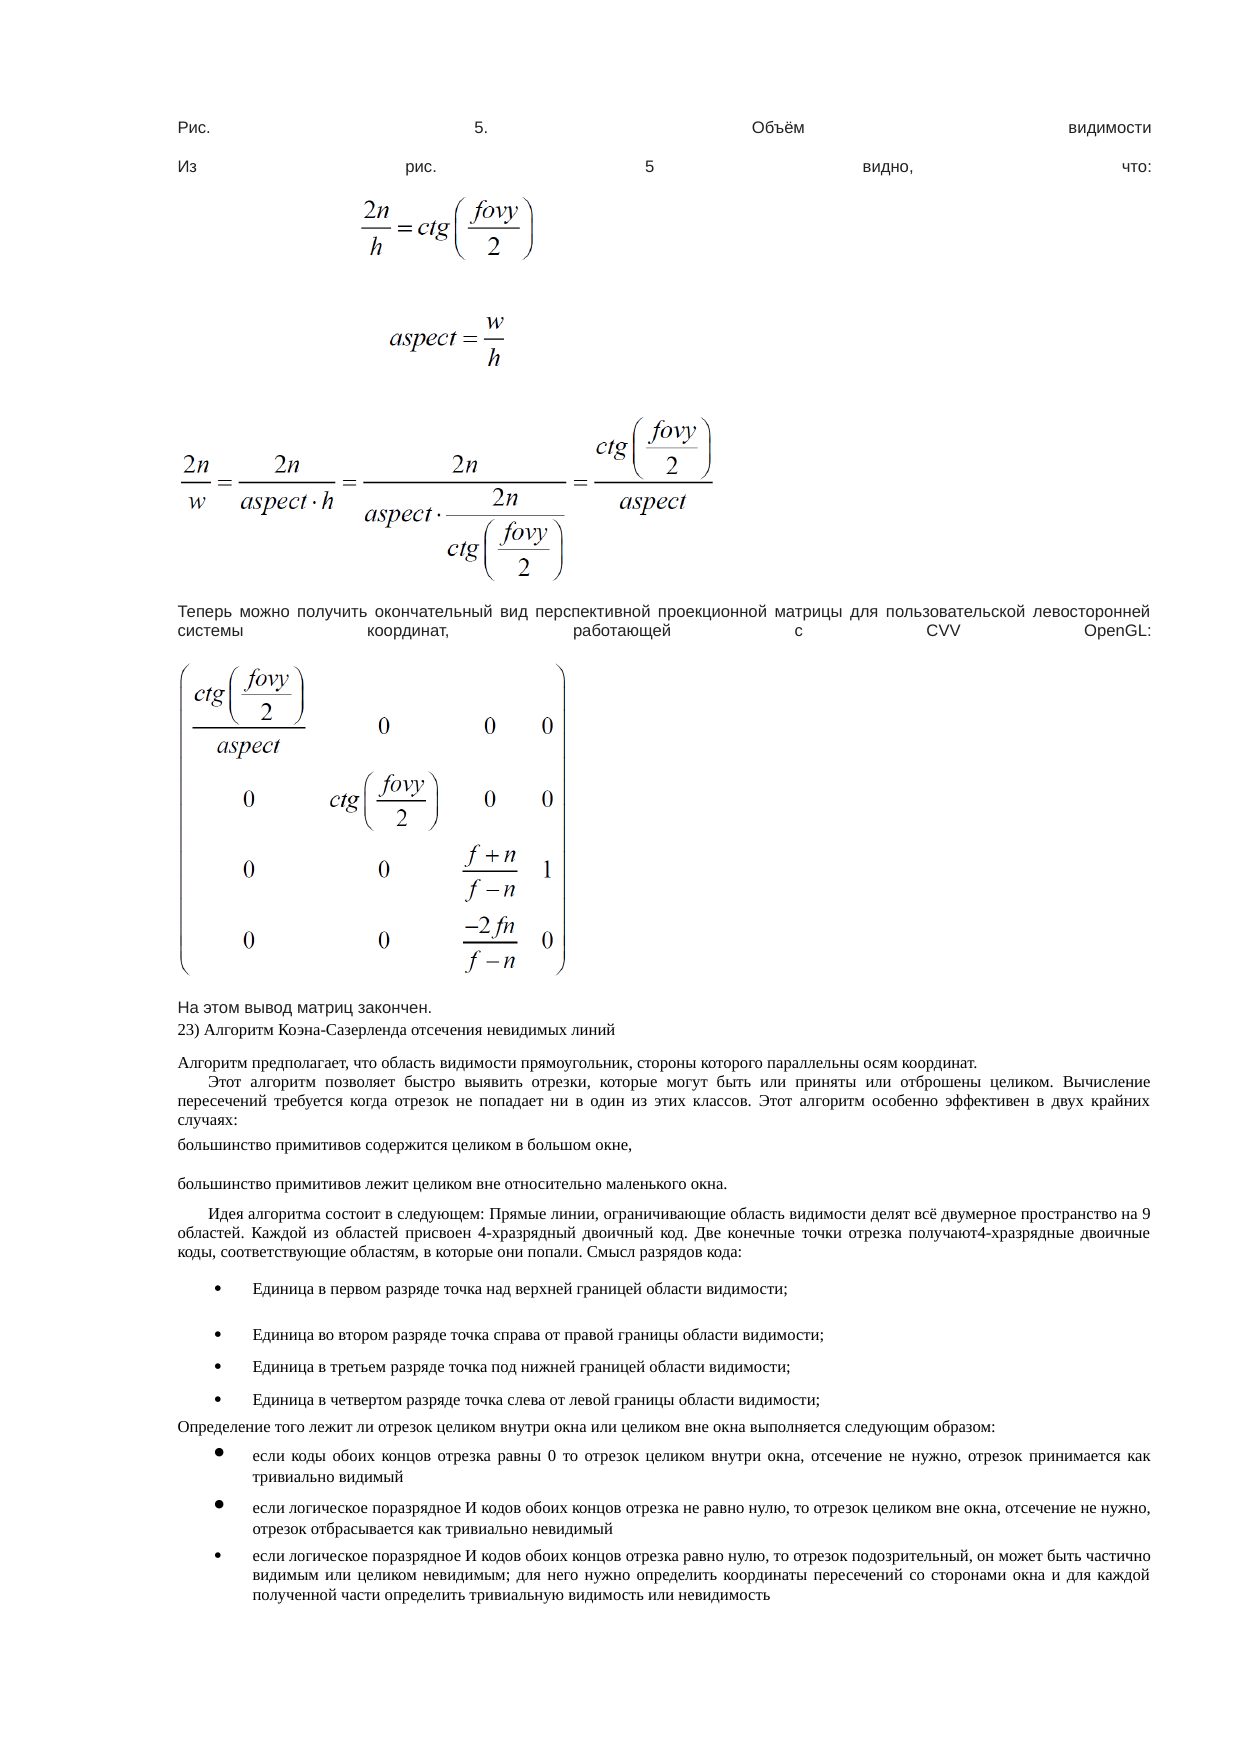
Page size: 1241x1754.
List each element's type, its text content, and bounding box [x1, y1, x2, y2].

list Единица в первом разряде точка над верхней границей области видимости; [215, 1278, 1152, 1298]
text большинство примитивов содержится целиком в большом окне, [177, 1135, 1152, 1154]
text большинство примитивов лежит целиком вне относительно маленького окна. [177, 1173, 1152, 1193]
text Определение того лежит ли отрезок целиком внутри окна или целиком вне окна выполняется следующим образом: [177, 1417, 1152, 1436]
list Единица во втором разряде точка справа от правой границы области видимости; [215, 1325, 1152, 1344]
text Этот алгоритм позволяет быстро выявить отрезки, которые могут быть или приняты или отброшены целиком. Вычисление пересечений требуется когда отрезок не попадает ни в один из этих классов. Этот алгоритм особенно эффективен в двух крайних случаях: [177, 1072, 1152, 1129]
list если логическое поразрядное И кодов обоих концов отрезка не равно нулю, то отрезок целиком вне окна, отсечение не нужно, отрезок отбрасывается как тривиально невидимый [215, 1496, 1152, 1538]
list если логическое поразрядное И кодов обоих концов отрезка равно нулю, то отрезок подозрительный, он может быть частично видимым или целиком невидимым; для него нужно определить координаты пересечений со сторонами окна и для каждой полученной части определить тривиальную видимость или невидимость [215, 1546, 1152, 1603]
list Единица в четвертом разряде точка слева от левой границы области видимости; [215, 1390, 1152, 1409]
text Идея алгоритма состоит в следующем: Прямые линии, ограничивающие область видимости делят всё двумерное пространство на 9 областей. Каждой из областей присвоен 4-хразрядный двоичный код. Две конечные точки отрезка получают4-хразрядные двоичные коды, соответствующие областям, в которые они попали. Смысл разрядов кода: [177, 1204, 1152, 1261]
list Единица в третьем разряде точка под нижней границей области видимости; [215, 1357, 1152, 1376]
text Алгоритм предполагает, что область видимости прямоугольник, стороны которого параллельны осям координат. [177, 1053, 1152, 1072]
text 23) Алгоритм Коэна-Сазерленда отсечения невидимых линий [177, 1020, 1152, 1039]
list если коды обоих концов отрезка равны 0 то отрезок целиком внутри окна, отсечение не нужно, отрезок принимается как тривиально видимый [215, 1444, 1152, 1486]
text Рис. 5. Объём видимости Из рис. 5 видно, что: Теперь можно получить окончательный вид перспективной проекционной матрицы для пользовательской левосторонней системы координат, работающей с CVV OpenGL: На этом вывод матриц закончен. [177, 118, 1152, 1017]
